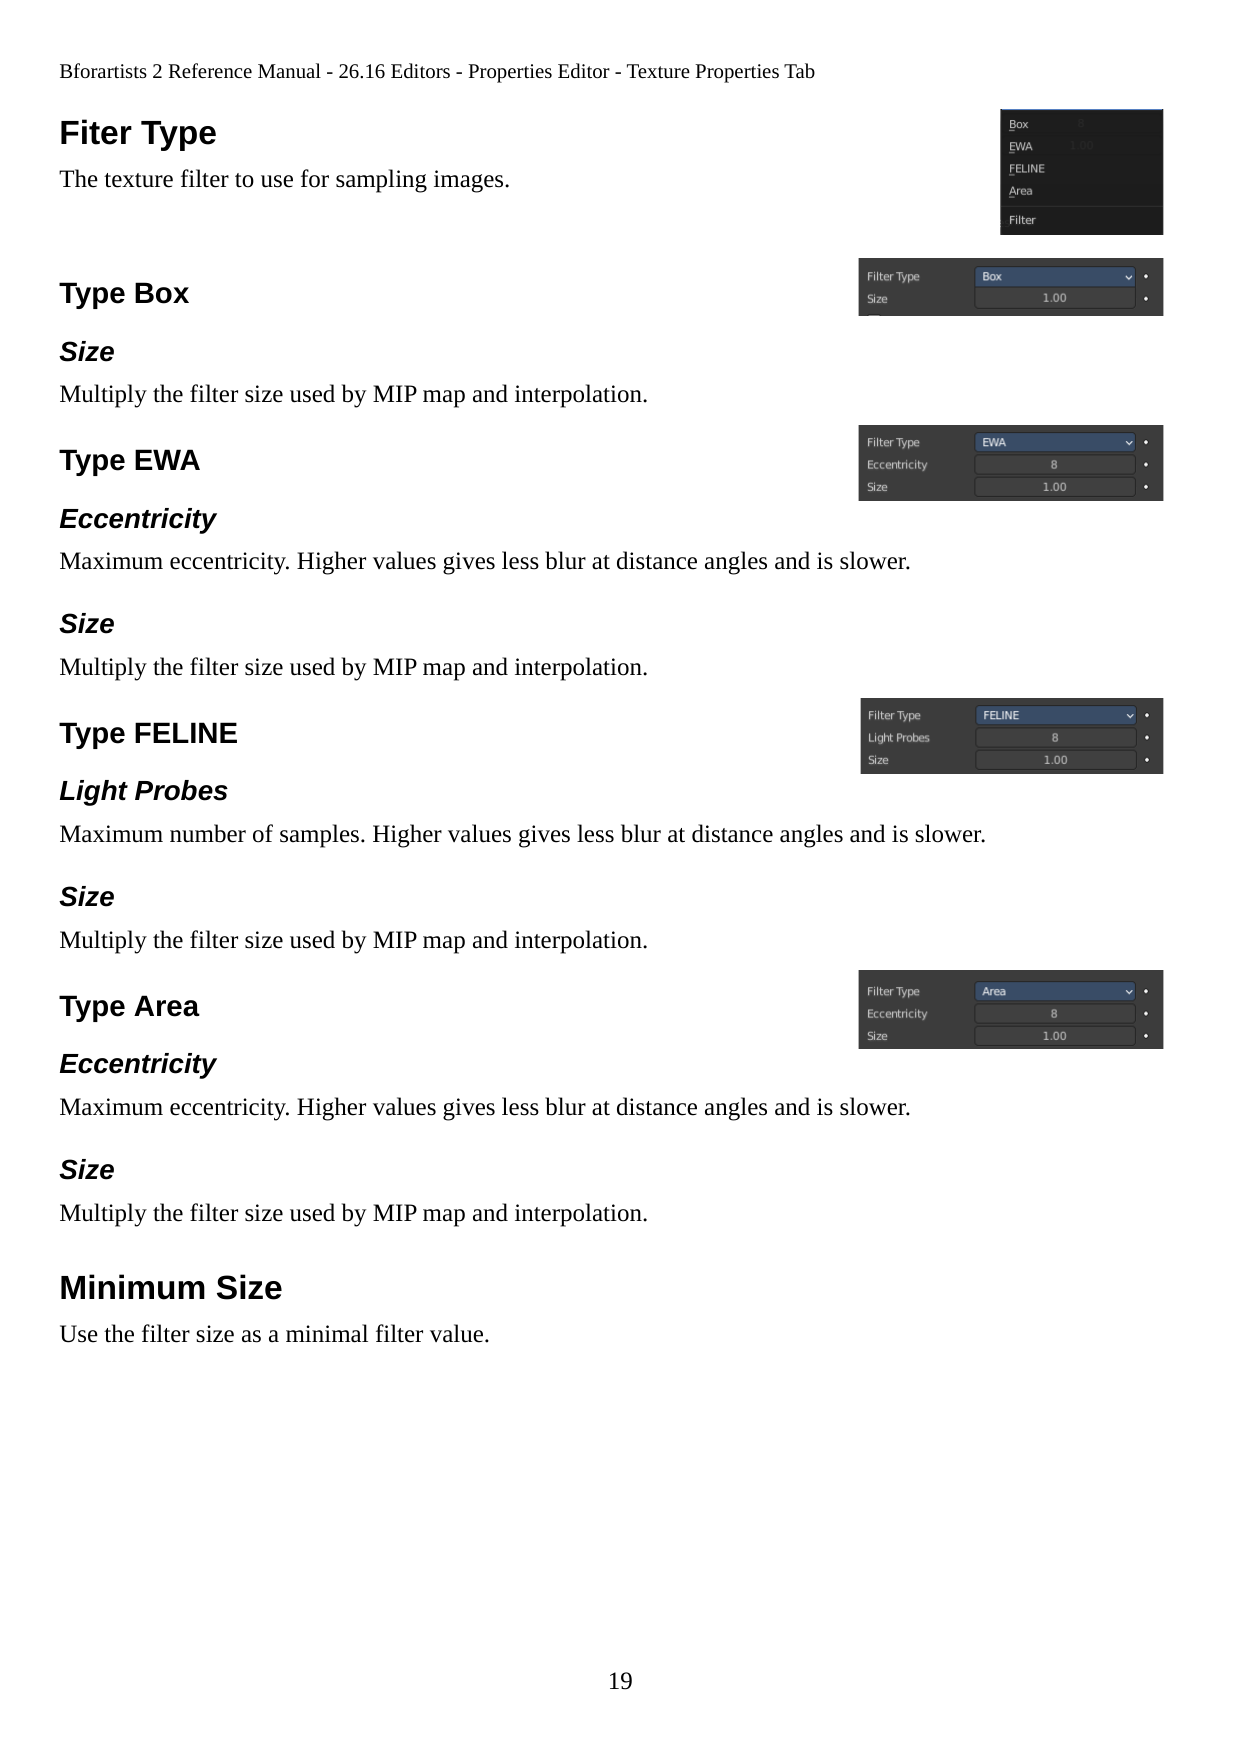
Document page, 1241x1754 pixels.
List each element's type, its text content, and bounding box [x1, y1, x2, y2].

subtitle [1164, 113, 1181, 151]
subtitle Eccentricity [59, 1047, 1181, 1079]
subtitle Minimum Size [59, 1268, 1181, 1306]
subtitle [1164, 443, 1181, 477]
subtitle Type FELINE [59, 716, 860, 750]
text Maximum eccentricity. Higher values gives less blur at distance angles and is slower. [59, 546, 1181, 575]
subtitle Type EWA [59, 443, 858, 477]
subtitle [1164, 276, 1181, 310]
text Maximum eccentricity. Higher values gives less blur at distance angles and is slower. [59, 1092, 1181, 1121]
text Use the filter size as a minimal filter value. [59, 1319, 1181, 1347]
text Multiply the filter size used by MIP map and interpolation. [59, 1198, 1181, 1226]
text Maximum number of samples. Higher values gives less blur at distance angles and is slower. [59, 819, 1181, 848]
text Multiply the filter size used by MIP map and interpolation. [59, 652, 1181, 681]
subtitle Size [59, 335, 1181, 367]
subtitle Eccentricity [59, 502, 1181, 534]
subtitle Fiter Type [59, 113, 1000, 151]
subtitle [1164, 989, 1181, 1022]
text Multiply the filter size used by MIP map and interpolation. [59, 379, 1181, 408]
picture [860, 698, 1164, 774]
picture [1000, 109, 1164, 235]
text The texture filter to use for sampling images. [59, 164, 1000, 192]
subtitle [1164, 716, 1181, 750]
subtitle Size [59, 1153, 1181, 1185]
picture [858, 970, 1164, 1049]
text Multiply the filter size used by MIP map and interpolation. [59, 925, 1181, 954]
subtitle Size [59, 881, 1181, 912]
subtitle Size [59, 608, 1181, 640]
picture [858, 425, 1164, 501]
subtitle Type Area [59, 989, 858, 1022]
subtitle Type Box [59, 276, 858, 310]
subtitle Light Probes [59, 775, 1181, 807]
picture [858, 258, 1164, 316]
